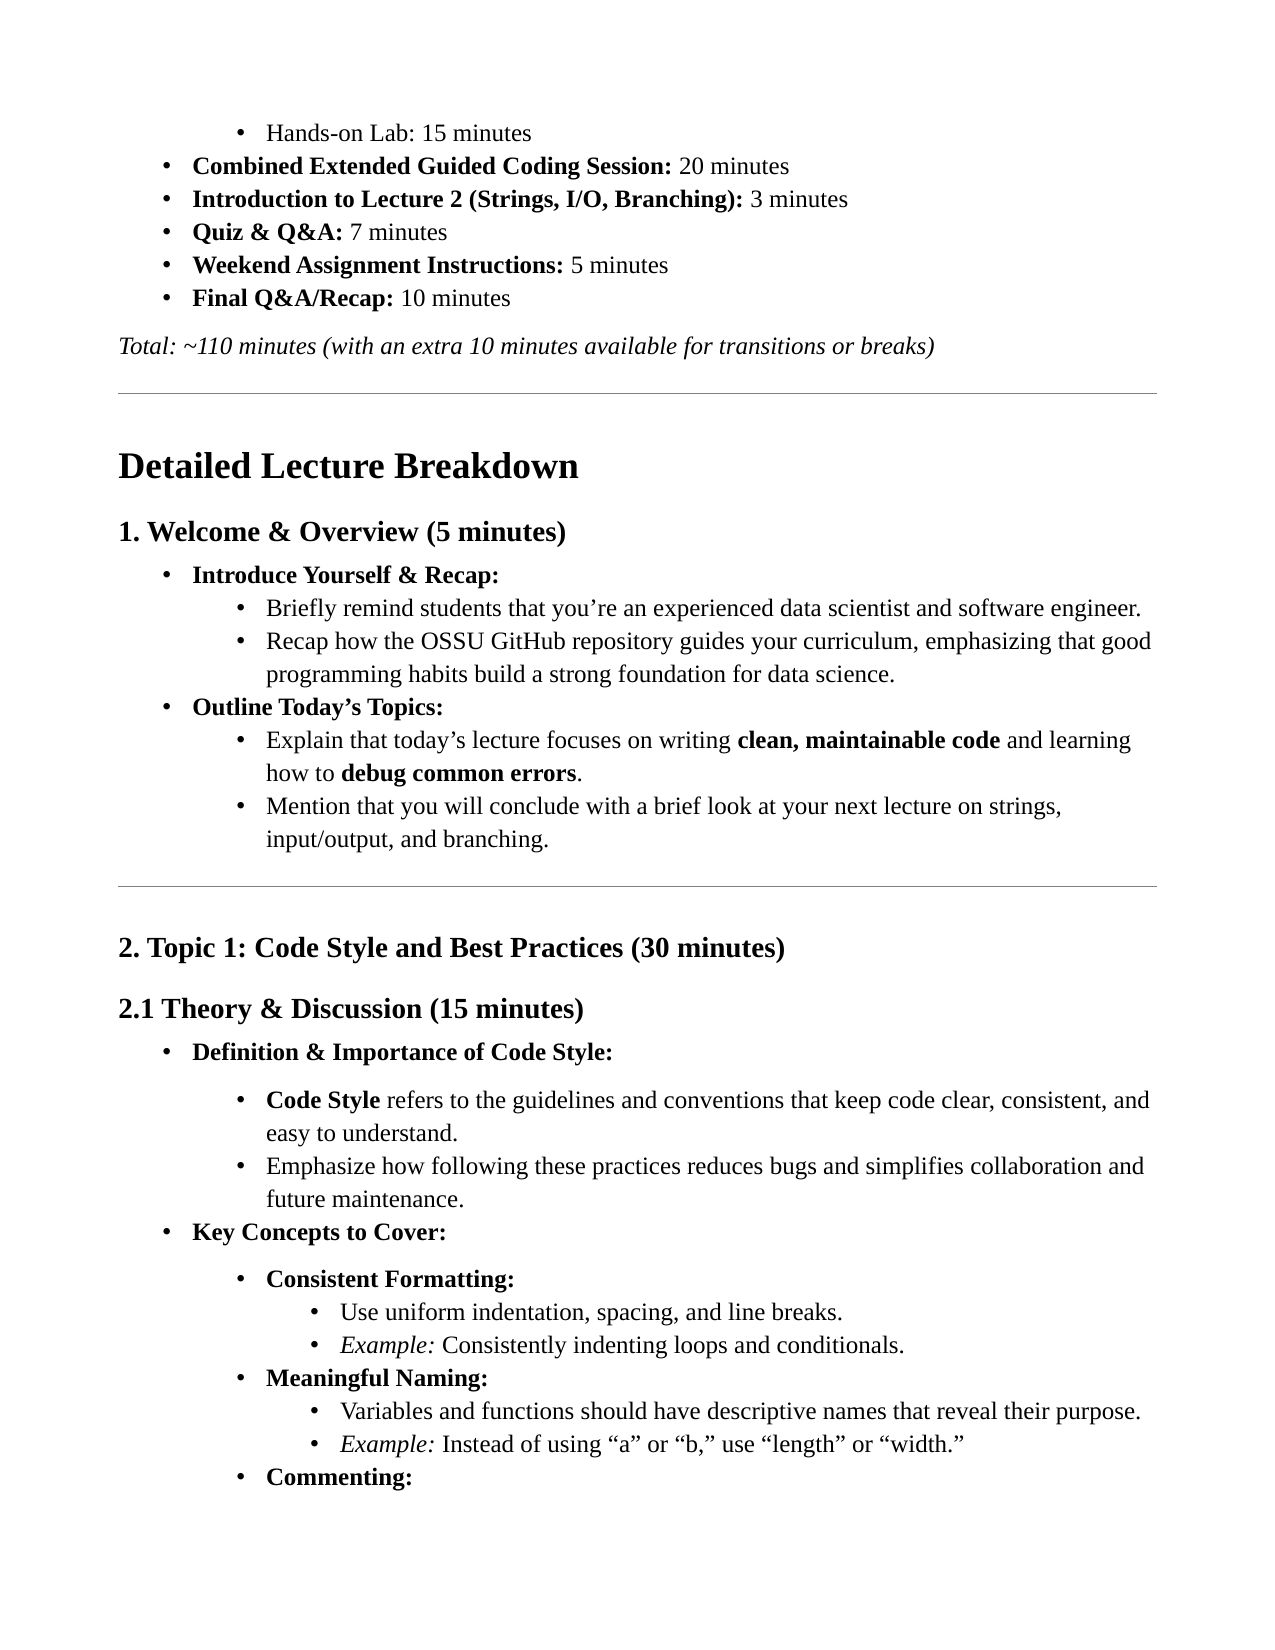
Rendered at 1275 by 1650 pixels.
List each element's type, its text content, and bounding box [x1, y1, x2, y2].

subtitle Detailed Lecture Breakdown [118, 443, 1157, 487]
list Use uniform indentation, spacing, and line breaks. [310, 1297, 1157, 1326]
list Weekend Assignment Instructions: 5 minutes [162, 250, 1157, 279]
list Mention that you will conclude with a brief look at your next lecture on strings, input/output, and branching. [236, 791, 1157, 853]
list Key Concepts to Cover: [162, 1217, 1157, 1246]
list Hands‑on Lab: 15 minutes [236, 118, 1157, 147]
list Introduction to Lecture 2 (Strings, I/O, Branching): 3 minutes [162, 184, 1157, 213]
list Explain that today’s lecture focuses on writing clean, maintainable code and learning how to debug common errors. [236, 725, 1157, 787]
list Definition & Importance of Code Style: [162, 1037, 1157, 1066]
list Quiz & Q&A: 7 minutes [162, 217, 1157, 246]
list Consistent Formatting: [236, 1264, 1157, 1293]
list Outline Today’s Topics: [162, 692, 1157, 721]
list Example: Instead of using “a” or “b,” use “length” or “width.” [310, 1429, 1157, 1458]
list Example: Consistently indenting loops and conditionals. [310, 1330, 1157, 1359]
list Introduce Yourself & Recap: [162, 560, 1157, 588]
list Final Q&A/Recap: 10 minutes [162, 283, 1157, 312]
subtitle 2. Topic 1: Code Style and Best Practices (30 minutes) [118, 930, 1157, 964]
subtitle 2.1 Theory & Discussion (15 minutes) [118, 991, 1157, 1024]
list Meaningful Naming: [236, 1363, 1157, 1392]
list Variables and functions should have descriptive names that reveal their purpose. [310, 1396, 1157, 1425]
list Commenting: [236, 1462, 1157, 1491]
list Briefly remind students that you’re an experienced data scientist and software engineer. [236, 593, 1157, 622]
list Combined Extended Guided Coding Session: 20 minutes [162, 151, 1157, 180]
subtitle 1. Welcome & Overview (5 minutes) [118, 514, 1157, 547]
text Total: ~110 minutes (with an extra 10 minutes available for transitions or breaks) [118, 331, 1157, 359]
list Recap how the OSSU GitHub repository guides your curriculum, emphasizing that good programming habits build a strong foundation for data science. [236, 626, 1157, 688]
list Emphasize how following these practices reduces bugs and simplifies collaboration and future maintenance. [236, 1151, 1157, 1212]
list Code Style refers to the guidelines and conventions that keep code clear, consistent, and easy to understand. [236, 1085, 1157, 1146]
